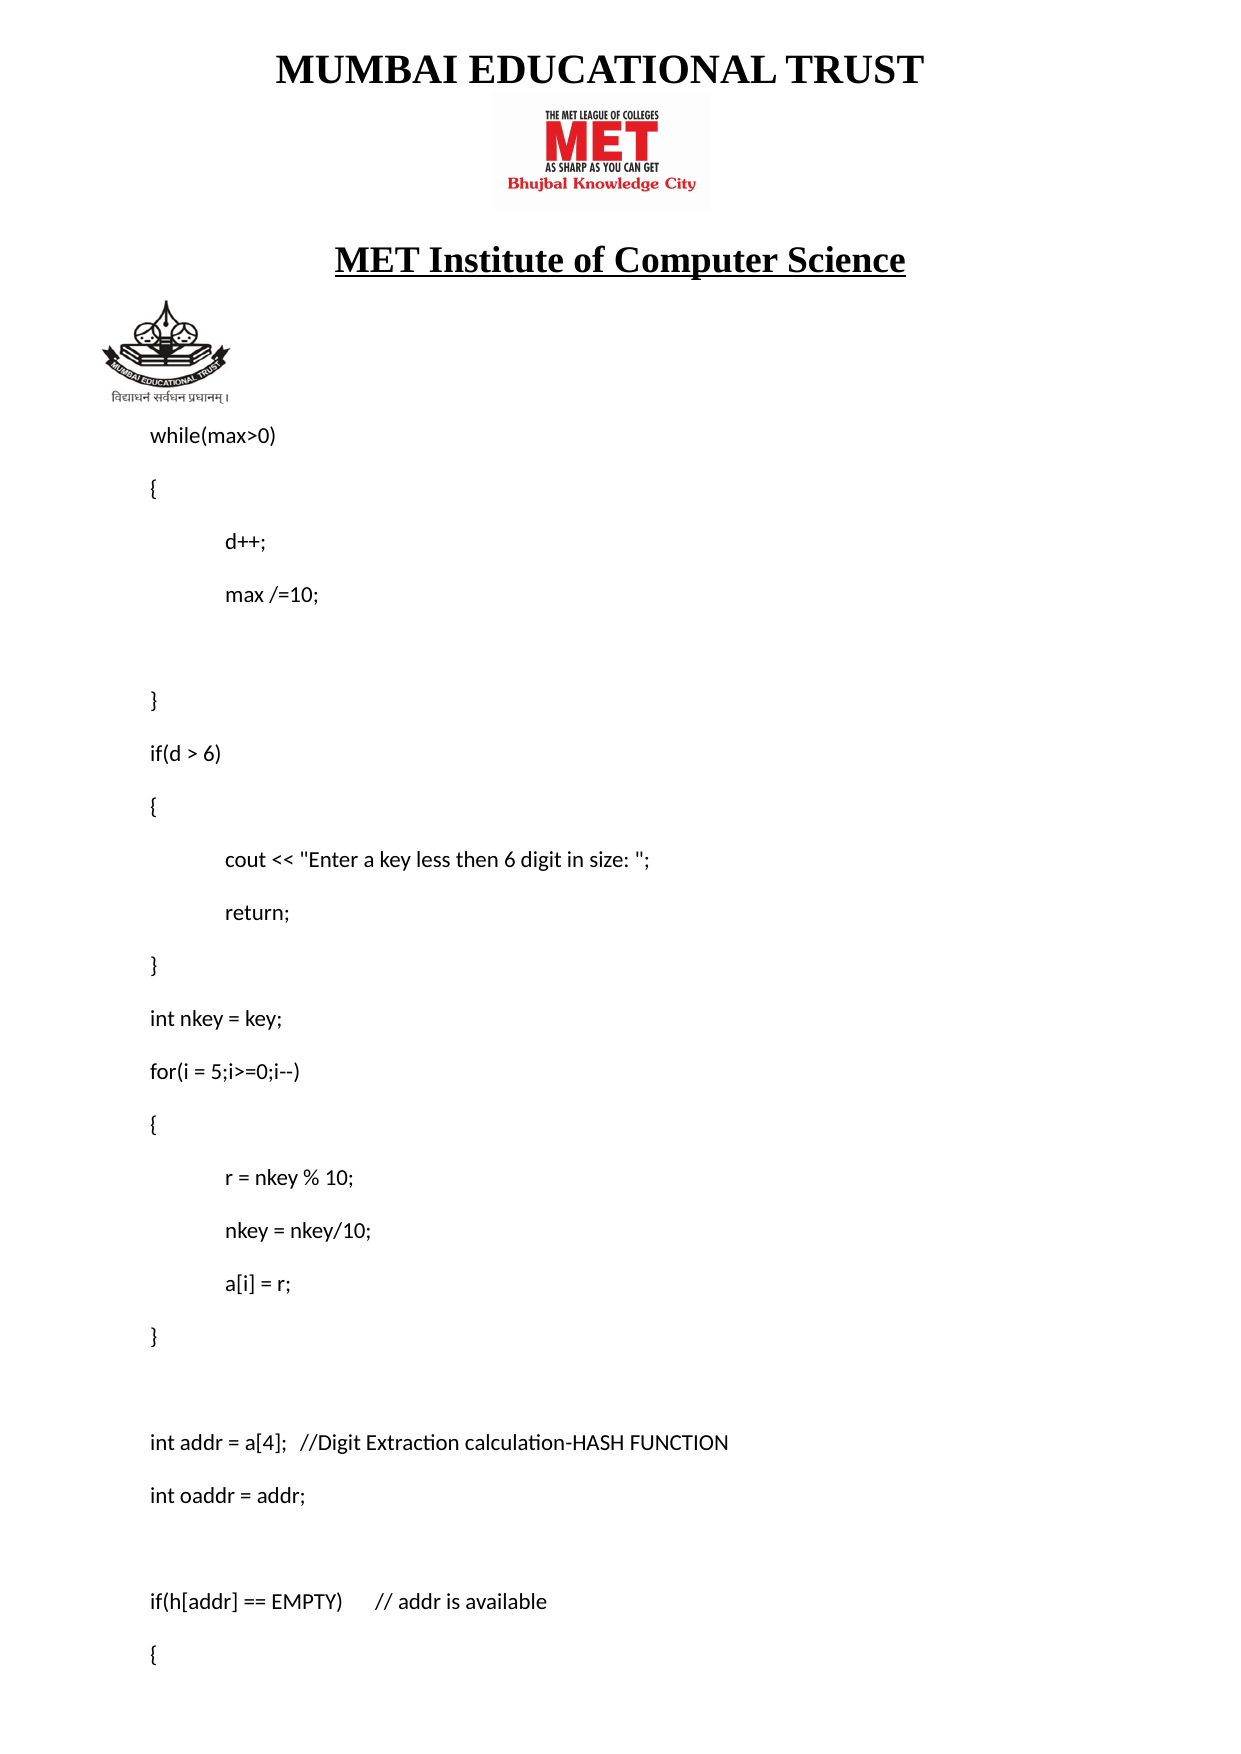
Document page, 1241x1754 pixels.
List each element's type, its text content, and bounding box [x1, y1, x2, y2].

text { [75, 474, 1165, 502]
text int oaddr = addr; [75, 1481, 1165, 1509]
text nkey = nkey/10; [75, 1216, 1165, 1244]
text if(h[addr] == EMPTY) // addr is available [75, 1587, 1165, 1615]
text d++; [75, 527, 1165, 555]
text } [75, 686, 1165, 714]
text { [75, 1110, 1165, 1138]
text return; [75, 898, 1165, 926]
text int nkey = key; [75, 1004, 1165, 1032]
text a[i] = r; [75, 1269, 1165, 1297]
text if(d > 6) [75, 739, 1165, 767]
text } [75, 1322, 1165, 1350]
text cout << "Enter a key less then 6 digit in size: "; [75, 845, 1165, 873]
text { [75, 1640, 1165, 1668]
text max /=10; [75, 580, 1165, 608]
text } [75, 951, 1165, 979]
text r = nkey % 10; [75, 1163, 1165, 1191]
text for(i = 5;i>=0;i--) [75, 1057, 1165, 1085]
text int addr = a[4]; //Digit Extraction calculation-HASH FUNCTION [75, 1428, 1165, 1456]
text { [75, 792, 1165, 820]
text while(max>0) [75, 421, 1165, 449]
